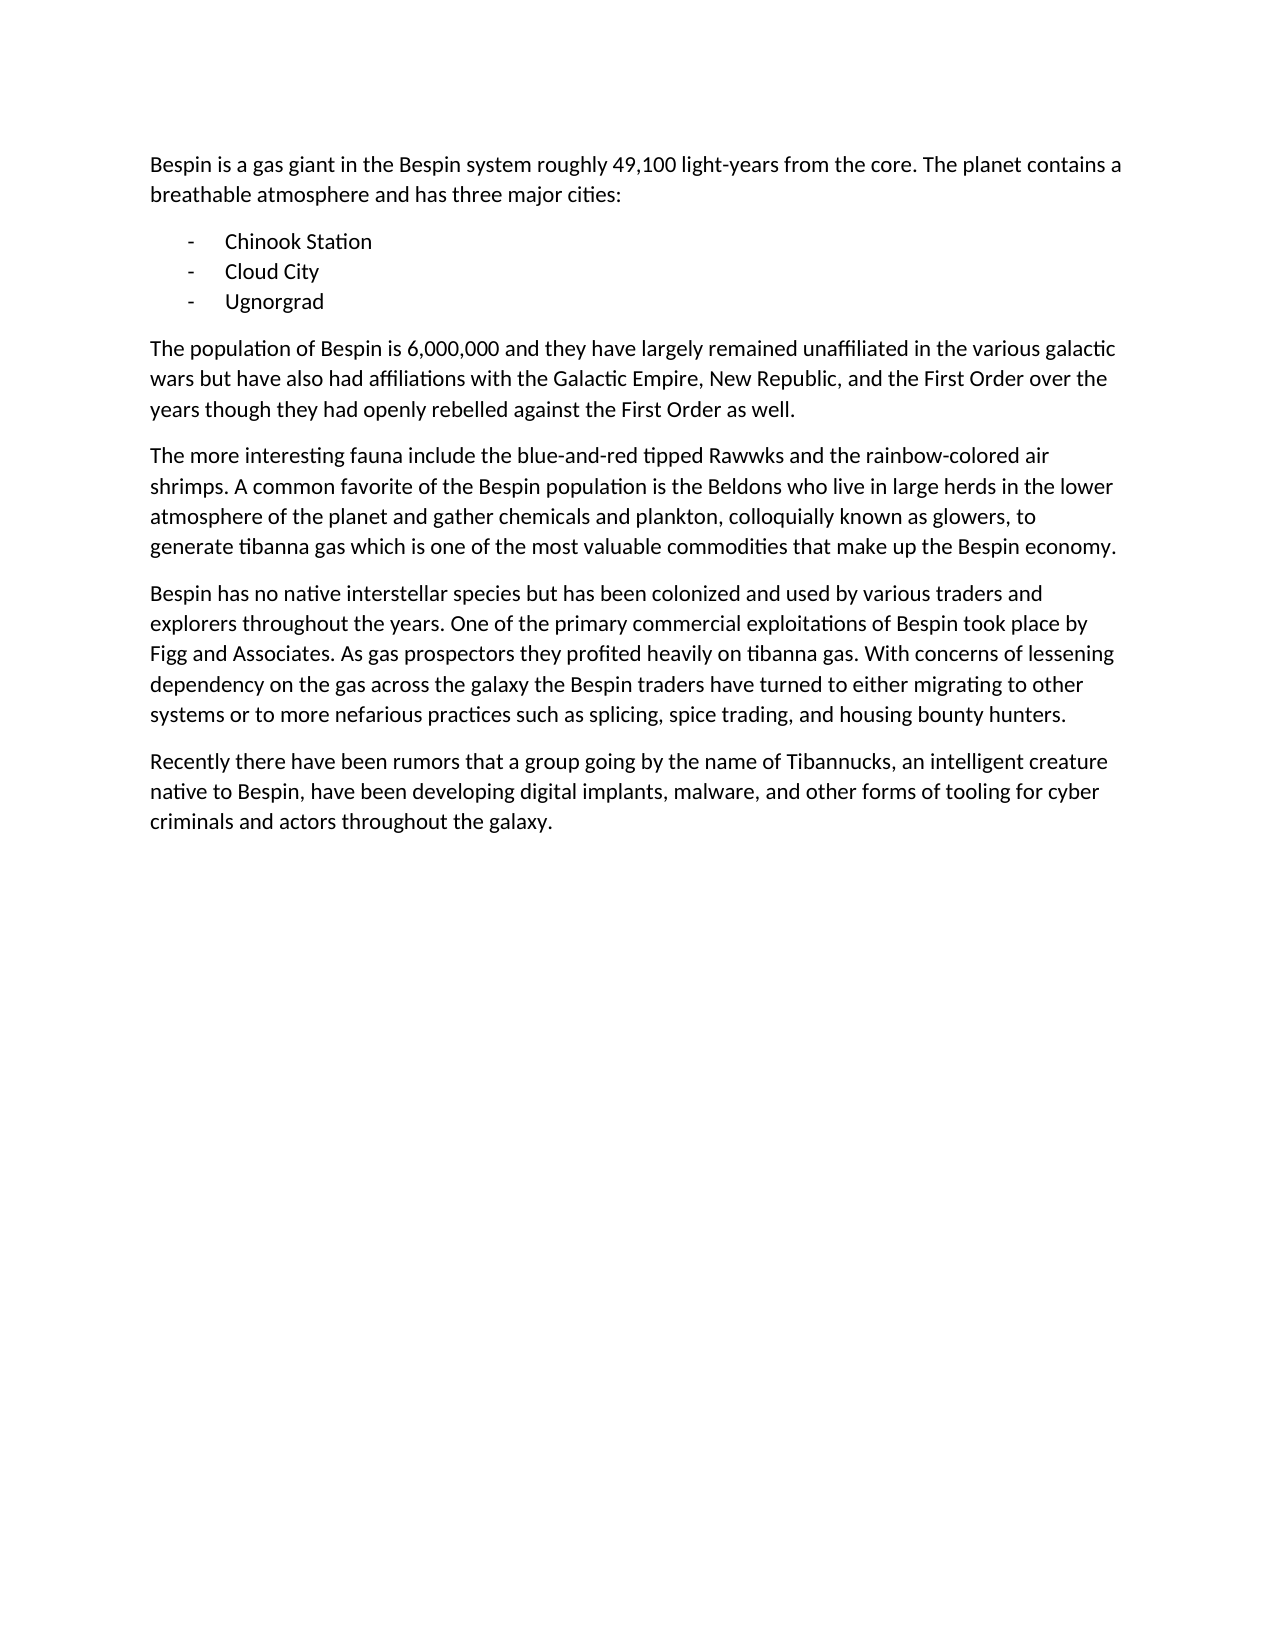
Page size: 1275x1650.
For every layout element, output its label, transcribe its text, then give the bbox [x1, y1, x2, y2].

text The population of Bespin is 6,000,000 and they have largely remained unaffiliated in the various galactic wars but have also had affiliations with the Galactic Empire, New Republic, and the First Order over the years though they had openly rebelled against the First Order as well. [150, 334, 1125, 423]
text The more interesting fauna include the blue-and-red tipped Rawwks and the rainbow-colored air shrimps. A common favorite of the Bespin population is the Beldons who live in large herds in the lower atmosphere of the planet and gather chemicals and plankton, colloquially known as glowers, to generate tibanna gas which is one of the most valuable commodities that make up the Bespin economy. [150, 442, 1125, 560]
list Chinook Station [187, 227, 1125, 255]
text Bespin is a gas giant in the Bespin system roughly 49,100 light-years from the core. The planet contains a breathable atmosphere and has three major cities: [150, 150, 1125, 208]
list Ugnorgrad [187, 287, 1125, 316]
text Recently there have been rumors that a group going by the name of Tibannucks, an intelligent creature native to Bespin, have been developing digital implants, malware, and other forms of tooling for cyber criminals and actors throughout the galaxy. [150, 747, 1125, 835]
text Bespin has no native interstellar species but has been colonized and used by various traders and explorers throughout the years. One of the primary commercial exploitations of Bespin took place by Figg and Associates. As gas prospectors they profited heavily on tibanna gas. With concerns of lessening dependency on the gas across the galaxy the Bespin traders have turned to either migrating to other systems or to more nefarious practices such as splicing, spice trading, and housing bounty hunters. [150, 579, 1125, 728]
list Cloud City [187, 257, 1125, 285]
